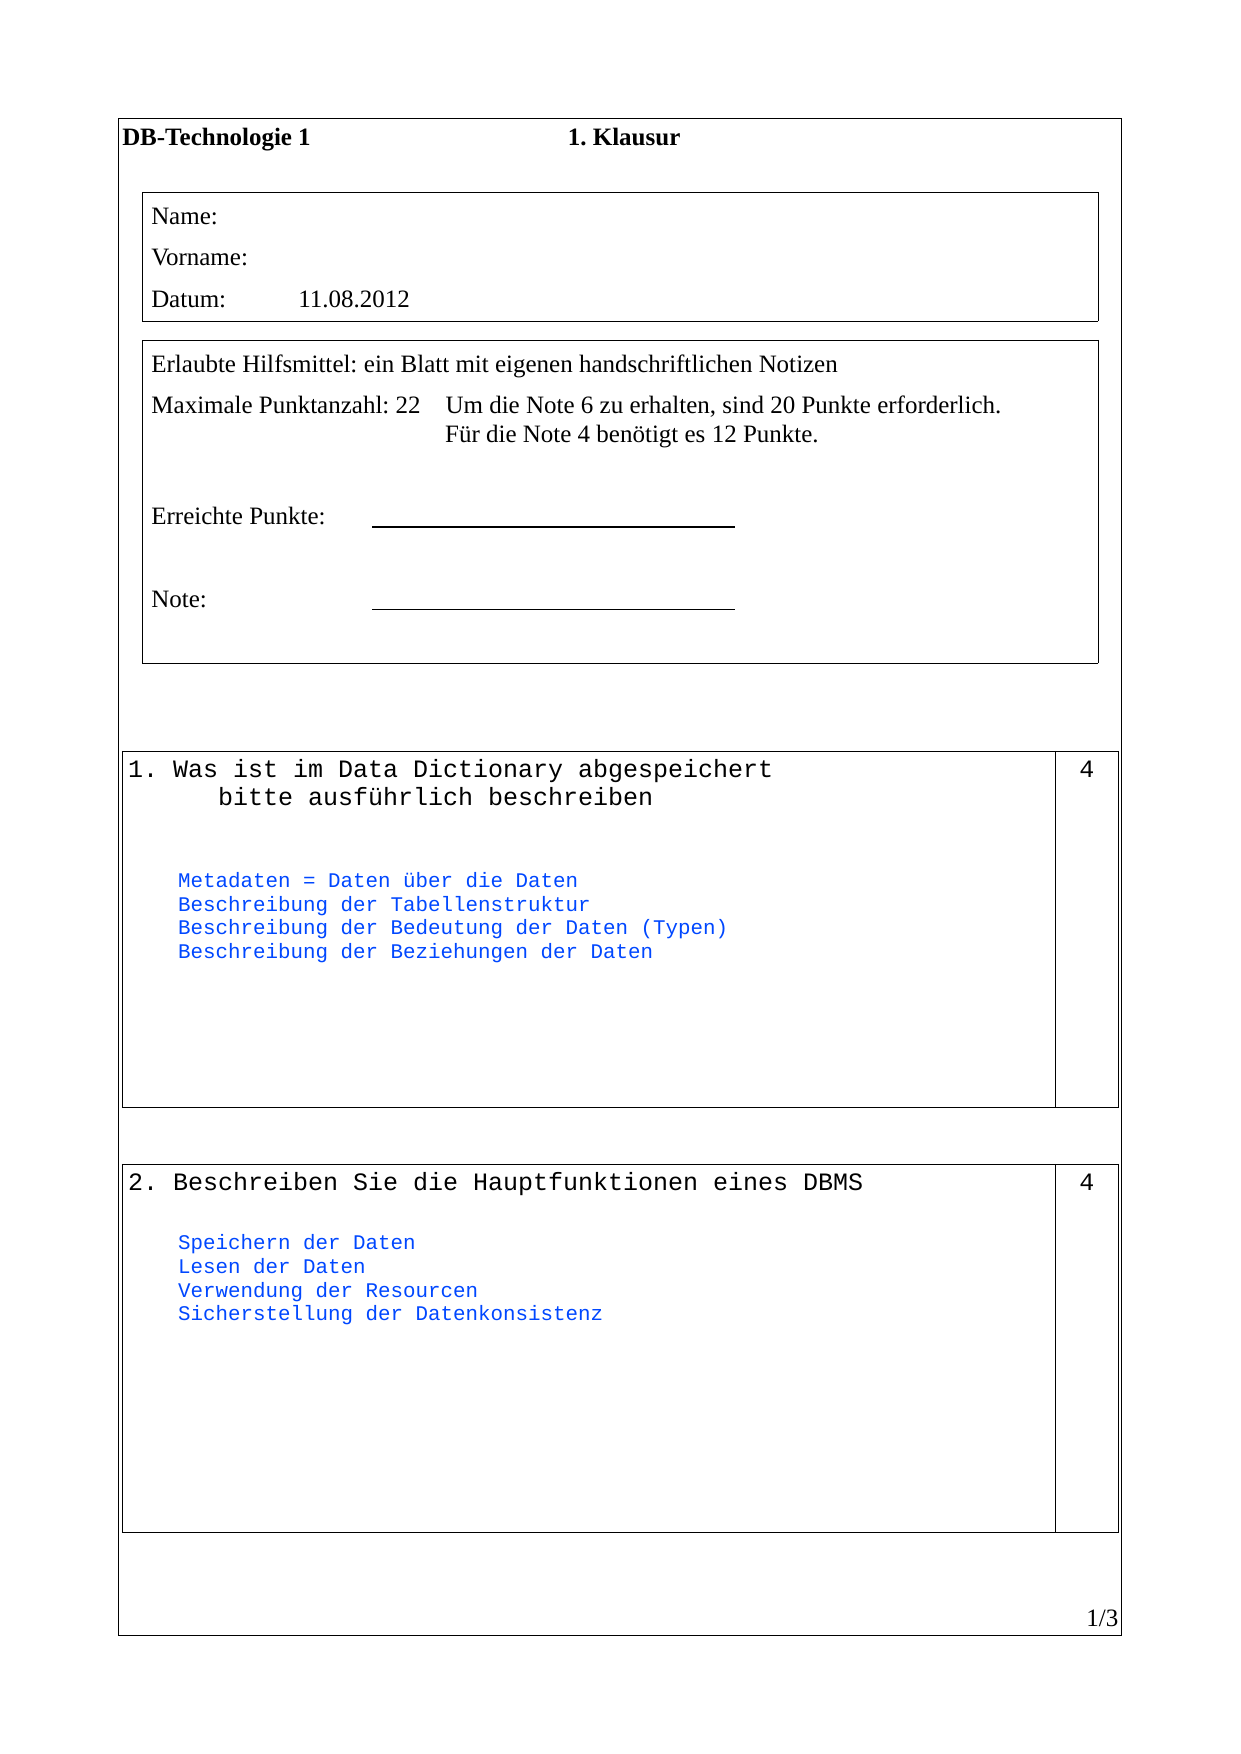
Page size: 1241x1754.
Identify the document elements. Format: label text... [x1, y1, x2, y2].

text Datum: 11.08.2012 [151, 284, 1089, 312]
text Erreichte Punkte: [151, 501, 1089, 530]
text Name: [151, 201, 1089, 230]
text Vorname: [151, 242, 1089, 271]
text Note: [151, 584, 1089, 612]
table_header 4 [1056, 752, 1118, 1107]
table_header 1. Was ist im Data Dictionary abgespeichert bitte ausführlich beschreiben Metadaten = Daten über die Daten Beschreibung der Tabellenstruktur Beschreibung der Bedeutung der Daten (Typen) Beschreibung der Beziehungen der Daten [123, 752, 1055, 1107]
table_header 2. Beschreiben Sie die Hauptfunktionen eines DBMS Speichern der Daten Lesen der Daten Verwendung der Resourcen Sicherstellung der Datenkonsistenz [123, 1165, 1055, 1532]
text Maximale Punktanzahl: 22 Um die Note 6 zu erhalten, sind 20 Punkte erforderlich. Für die Note 4 benötigt es 12 Punkte. [151, 390, 1089, 447]
text Erlaubte Hilfsmittel: ein Blatt mit eigenen handschriftlichen Notizen [151, 349, 1089, 377]
table_header 4 [1056, 1165, 1118, 1532]
